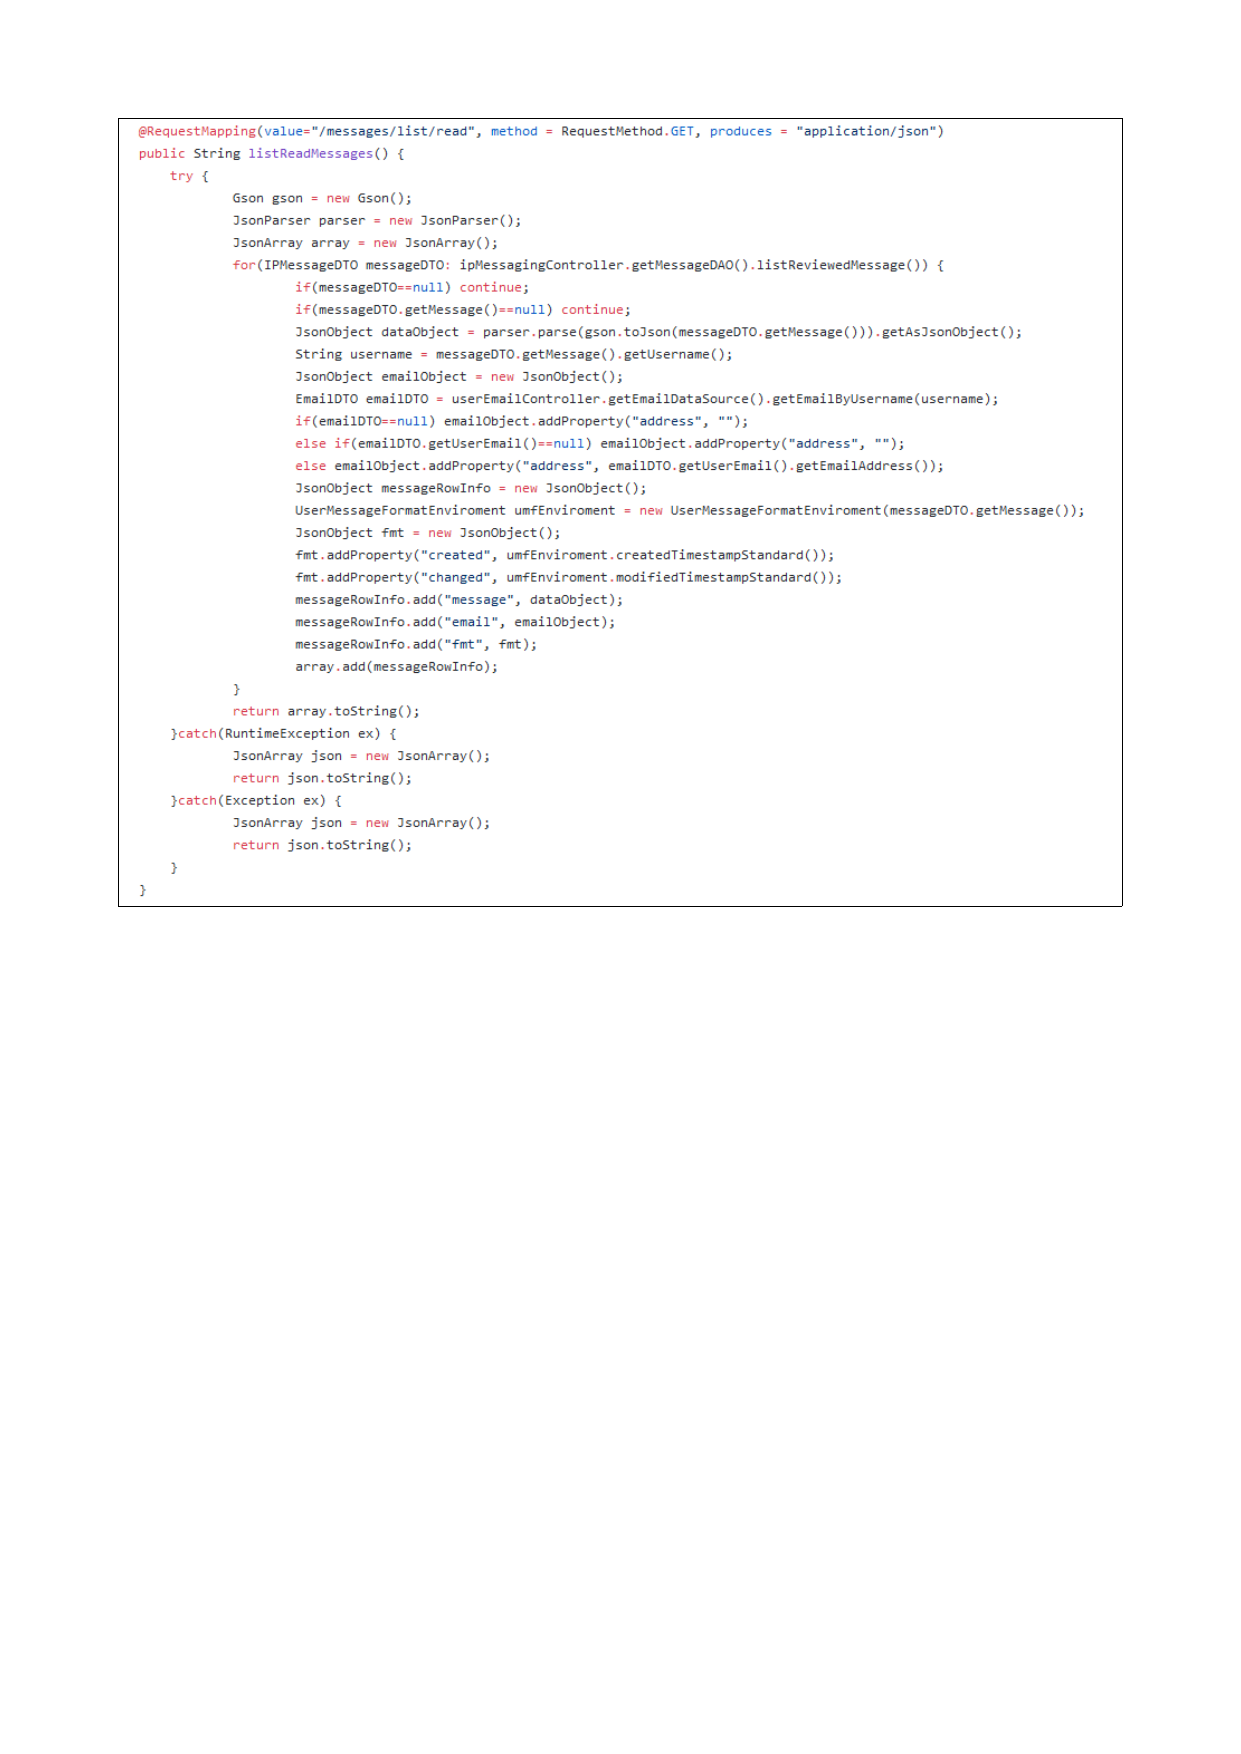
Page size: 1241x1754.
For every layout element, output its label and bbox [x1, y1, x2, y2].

picture [121, 121, 1119, 904]
